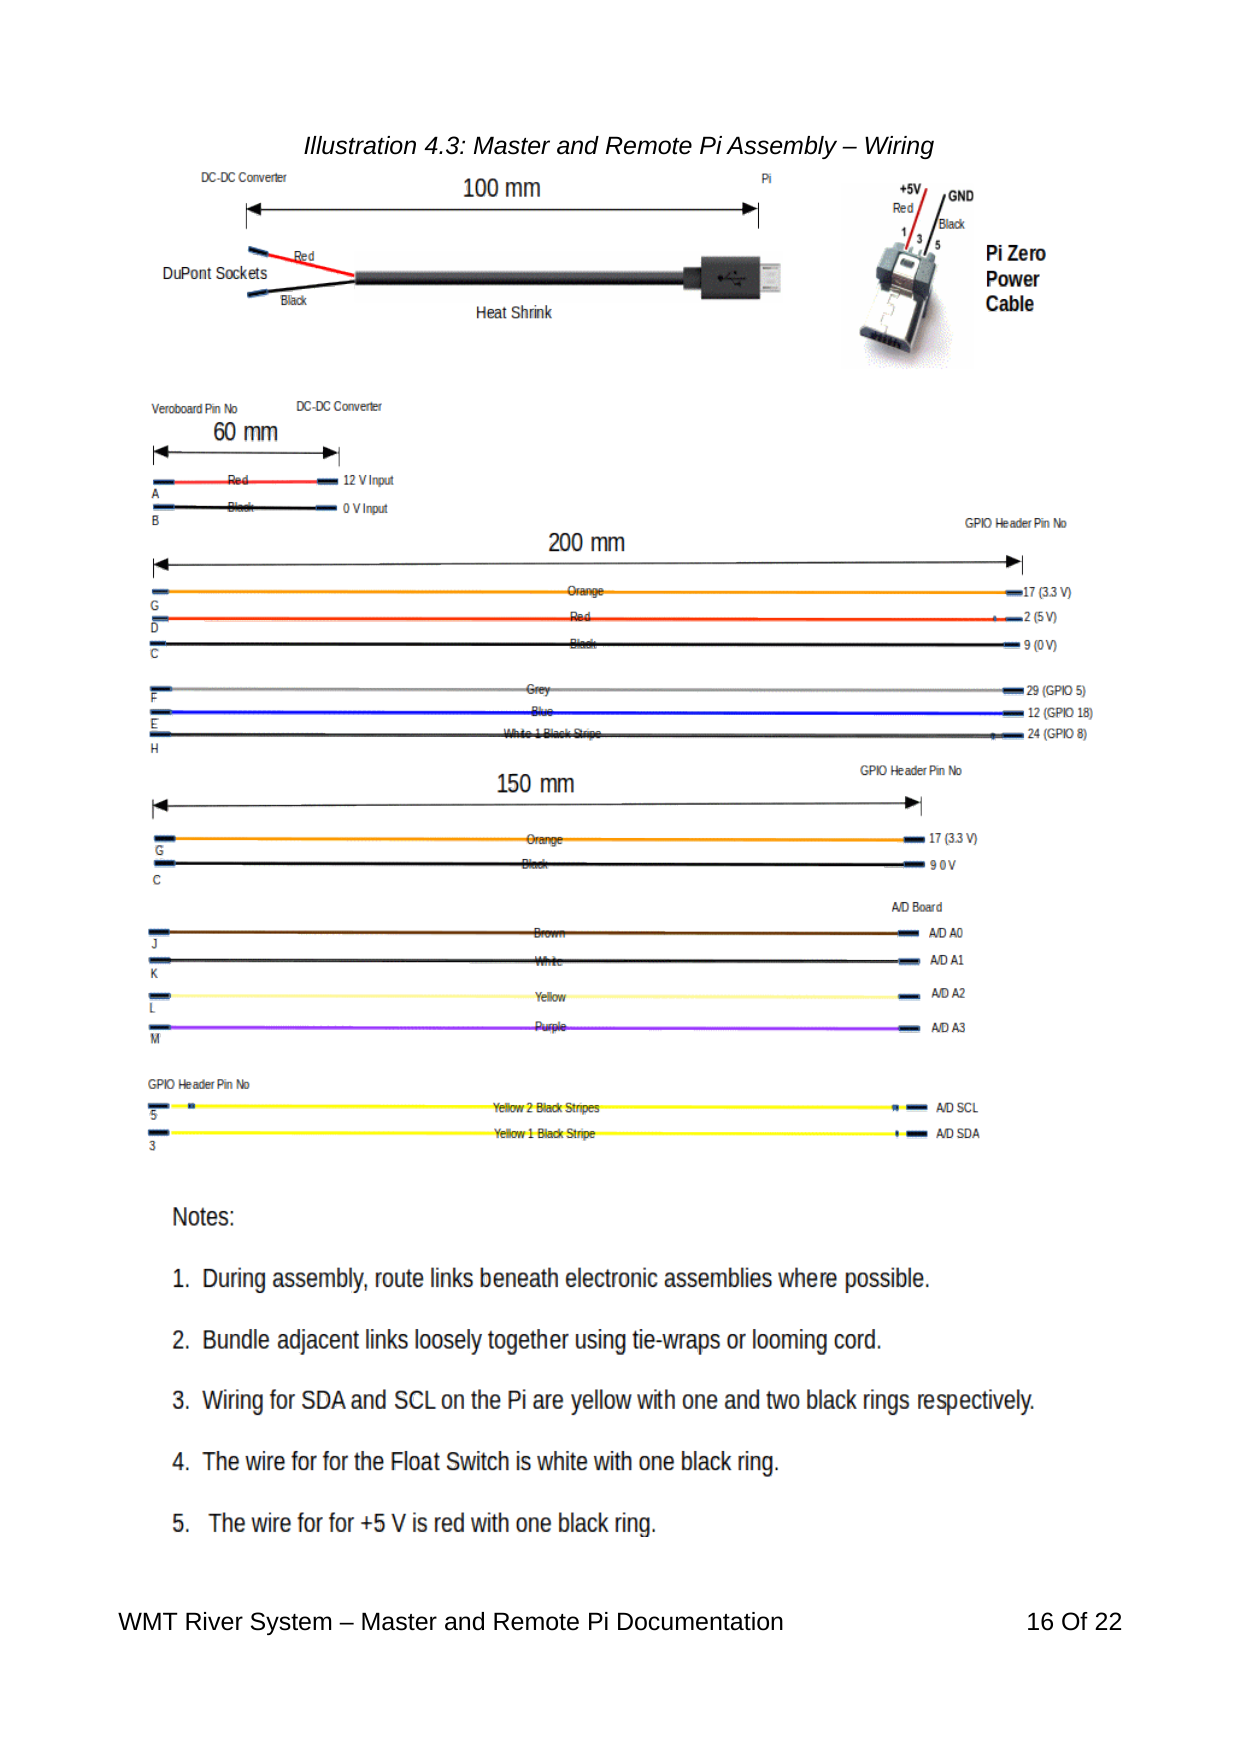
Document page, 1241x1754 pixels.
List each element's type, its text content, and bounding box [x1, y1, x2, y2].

text Illustration 4.3: Master and Remote Pi Assembly – Wiring [118, 131, 1122, 159]
picture [147, 171, 1093, 1537]
